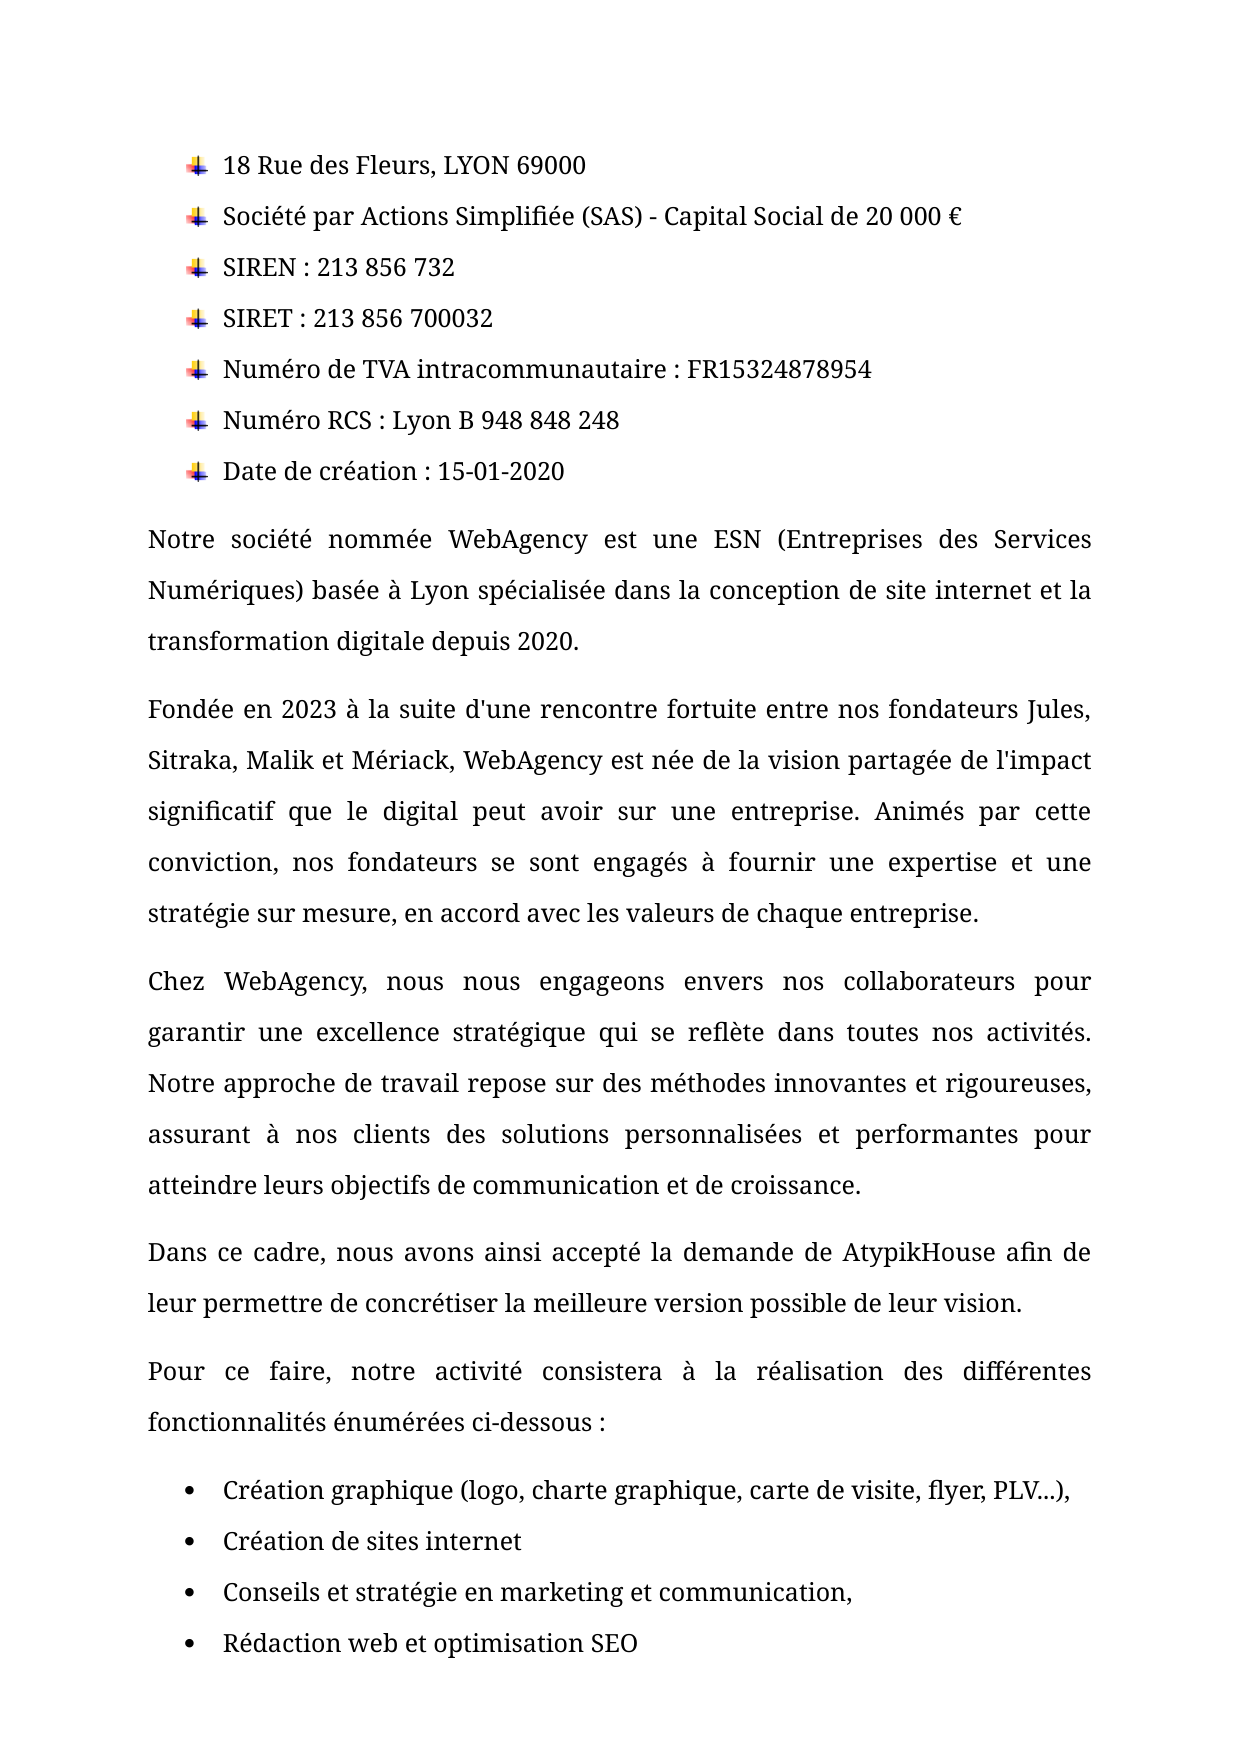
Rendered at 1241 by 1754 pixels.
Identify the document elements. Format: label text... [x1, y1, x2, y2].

text Fondée en 2023 à la suite d'une rencontre fortuite entre nos fondateurs Jules, Sitraka, Malik et Mériack, WebAgency est née de la vision partagée de l'impact significatif que le digital peut avoir sur une entreprise. Animés par cette conviction, nos fondateurs se sont engagés à fournir une expertise et une stratégie sur mesure, en accord avec les valeurs de chaque entreprise. [148, 691, 1093, 929]
list 18 Rue des Fleurs, LYON 69000 [185, 148, 1093, 182]
list Conseils et stratégie en marketing et communication, [185, 1575, 1093, 1609]
text Dans ce cadre, nous avons ainsi accepté la demande de AtypikHouse afin de leur permettre de concrétiser la meilleure version possible de leur vision. [148, 1235, 1093, 1320]
list Rédaction web et optimisation SEO [185, 1626, 1093, 1660]
text Notre société nommée WebAgency est une ESN (Entreprises des Services Numériques) basée à Lyon spécialisée dans la conception de site internet et la transformation digitale depuis 2020. [148, 522, 1093, 658]
list Création graphique (logo, charte graphique, carte de visite, flyer, PLV...), [185, 1473, 1093, 1507]
list Numéro de TVA intracommunautaire : FR15324878954 [185, 352, 1093, 386]
list SIREN : 213 856 732 [185, 250, 1093, 284]
text Chez WebAgency, nous nous engageons envers nos collaborateurs pour garantir une excellence stratégique qui se reflète dans toutes nos activités. Notre approche de travail repose sur des méthodes innovantes et rigoureuses, assurant à nos clients des solutions personnalisées et performantes pour atteindre leurs objectifs de communication et de croissance. [148, 963, 1093, 1201]
list Création de sites internet [185, 1524, 1093, 1558]
list SIRET : 213 856 700032 [185, 301, 1093, 335]
list Numéro RCS : Lyon B 948 848 248 [185, 403, 1093, 437]
text Pour ce faire, notre activité consistera à la réalisation des différentes fonctionnalités énumérées ci-dessous : [148, 1354, 1093, 1439]
list Société par Actions Simplifiée (SAS) - Capital Social de 20 000 € [185, 199, 1093, 233]
list Date de création : 15-01-2020 [185, 454, 1093, 488]
